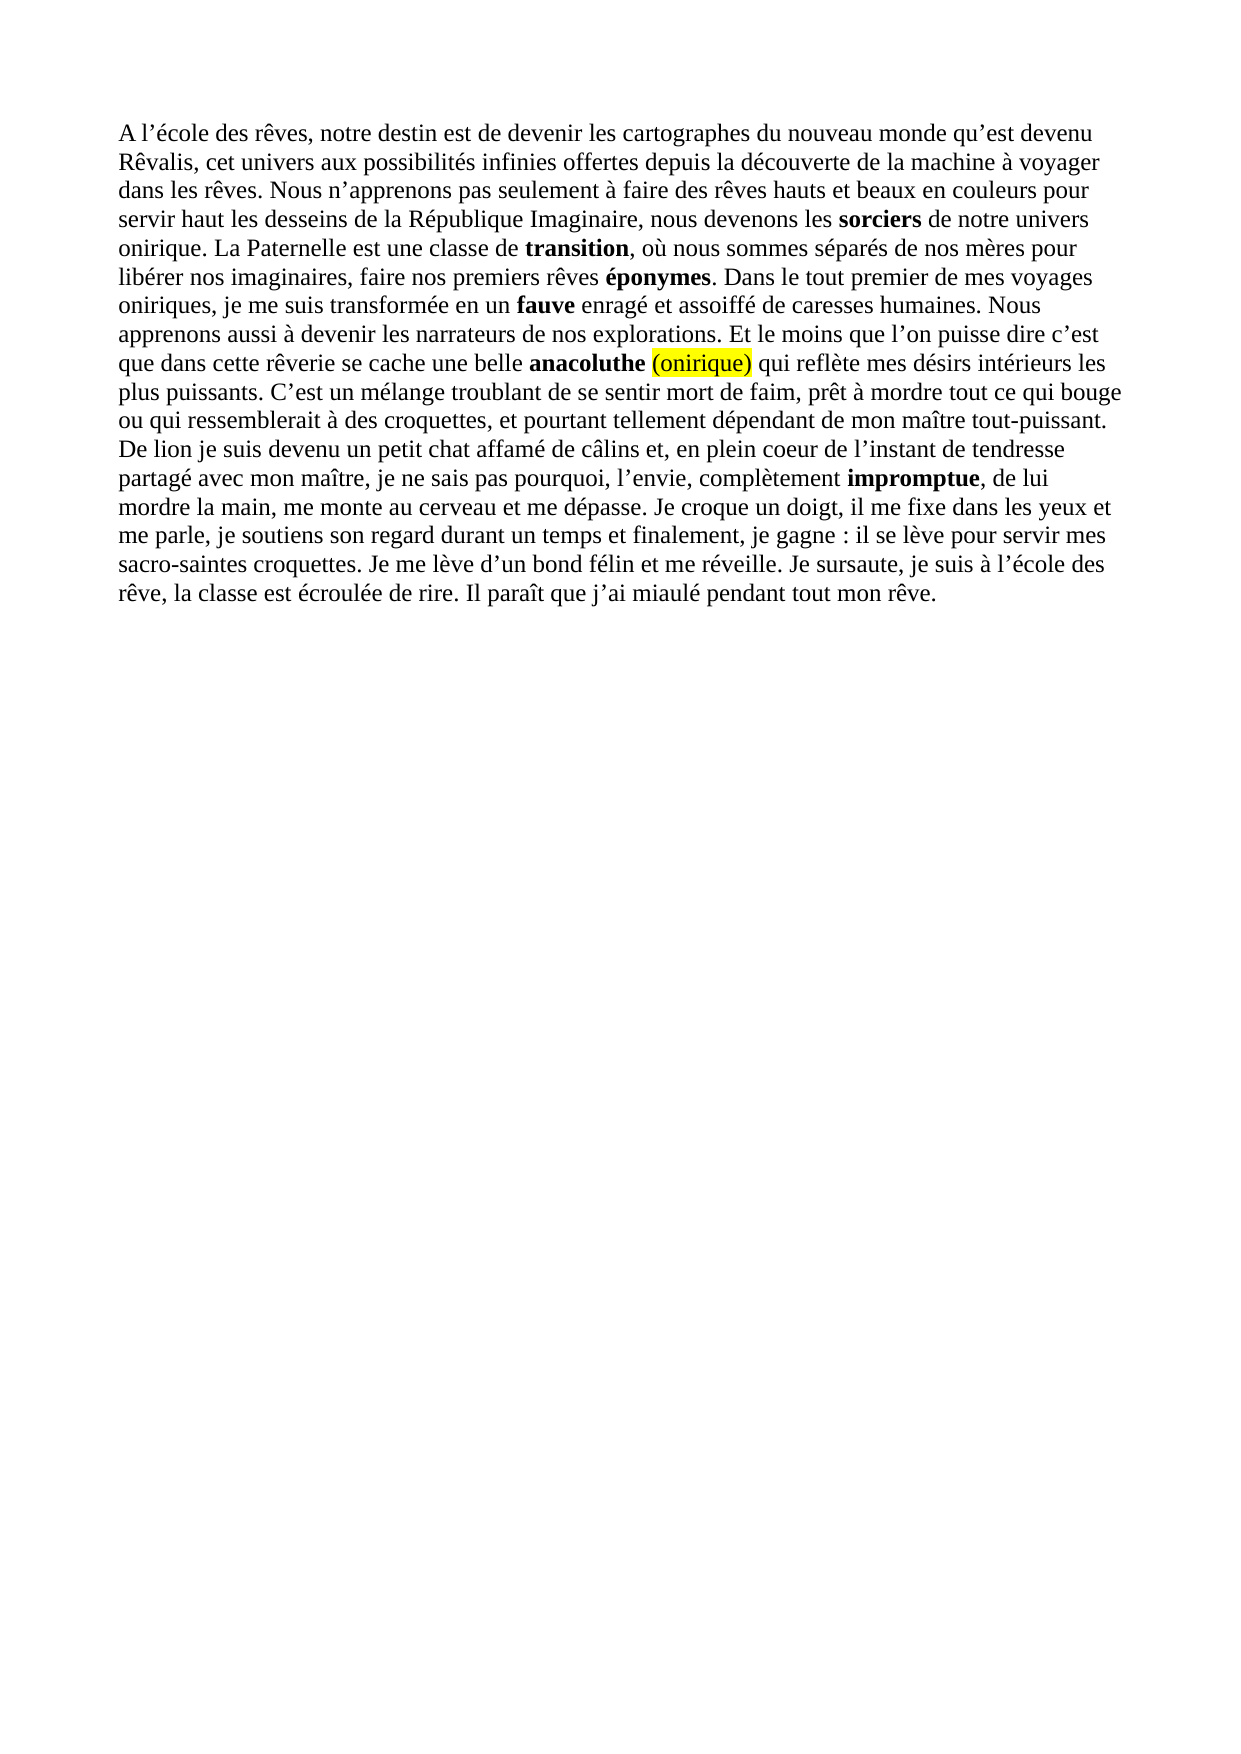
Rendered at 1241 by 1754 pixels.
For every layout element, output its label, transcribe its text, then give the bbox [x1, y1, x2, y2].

text A l’école des rêves, notre destin est de devenir les cartographes du nouveau monde qu’est devenu Rêvalis, cet univers aux possibilités infinies offertes depuis la découverte de la machine à voyager dans les rêves. Nous n’apprenons pas seulement à faire des rêves hauts et beaux en couleurs pour servir haut les desseins de la République Imaginaire, nous devenons les sorciers de notre univers onirique. La Paternelle est une classe de transition, où nous sommes séparés de nos mères pour libérer nos imaginaires, faire nos premiers rêves éponymes. Dans le tout premier de mes voyages oniriques, je me suis transformée en un fauve enragé et assoiffé de caresses humaines. Nous apprenons aussi à devenir les narrateurs de nos explorations. Et le moins que l’on puisse dire c’est que dans cette rêverie se cache une belle anacoluthe (onirique) qui reflète mes désirs intérieurs les plus puissants. C’est un mélange troublant de se sentir mort de faim, prêt à mordre tout ce qui bouge ou qui ressemblerait à des croquettes, et pourtant tellement dépendant de mon maître tout-puissant. De lion je suis devenu un petit chat affamé de câlins et, en plein coeur de l’instant de tendresse partagé avec mon maître, je ne sais pas pourquoi, l’envie, complètement impromptue, de lui mordre la main, me monte au cerveau et me dépasse. Je croque un doigt, il me fixe dans les yeux et me parle, je soutiens son regard durant un temps et finalement, je gagne : il se lève pour servir mes sacro-saintes croquettes. Je me lève d’un bond félin et me réveille. Je sursaute, je suis à l’école des rêve, la classe est écroulée de rire. Il paraît que j’ai miaulé pendant tout mon rêve. [118, 118, 1122, 607]
